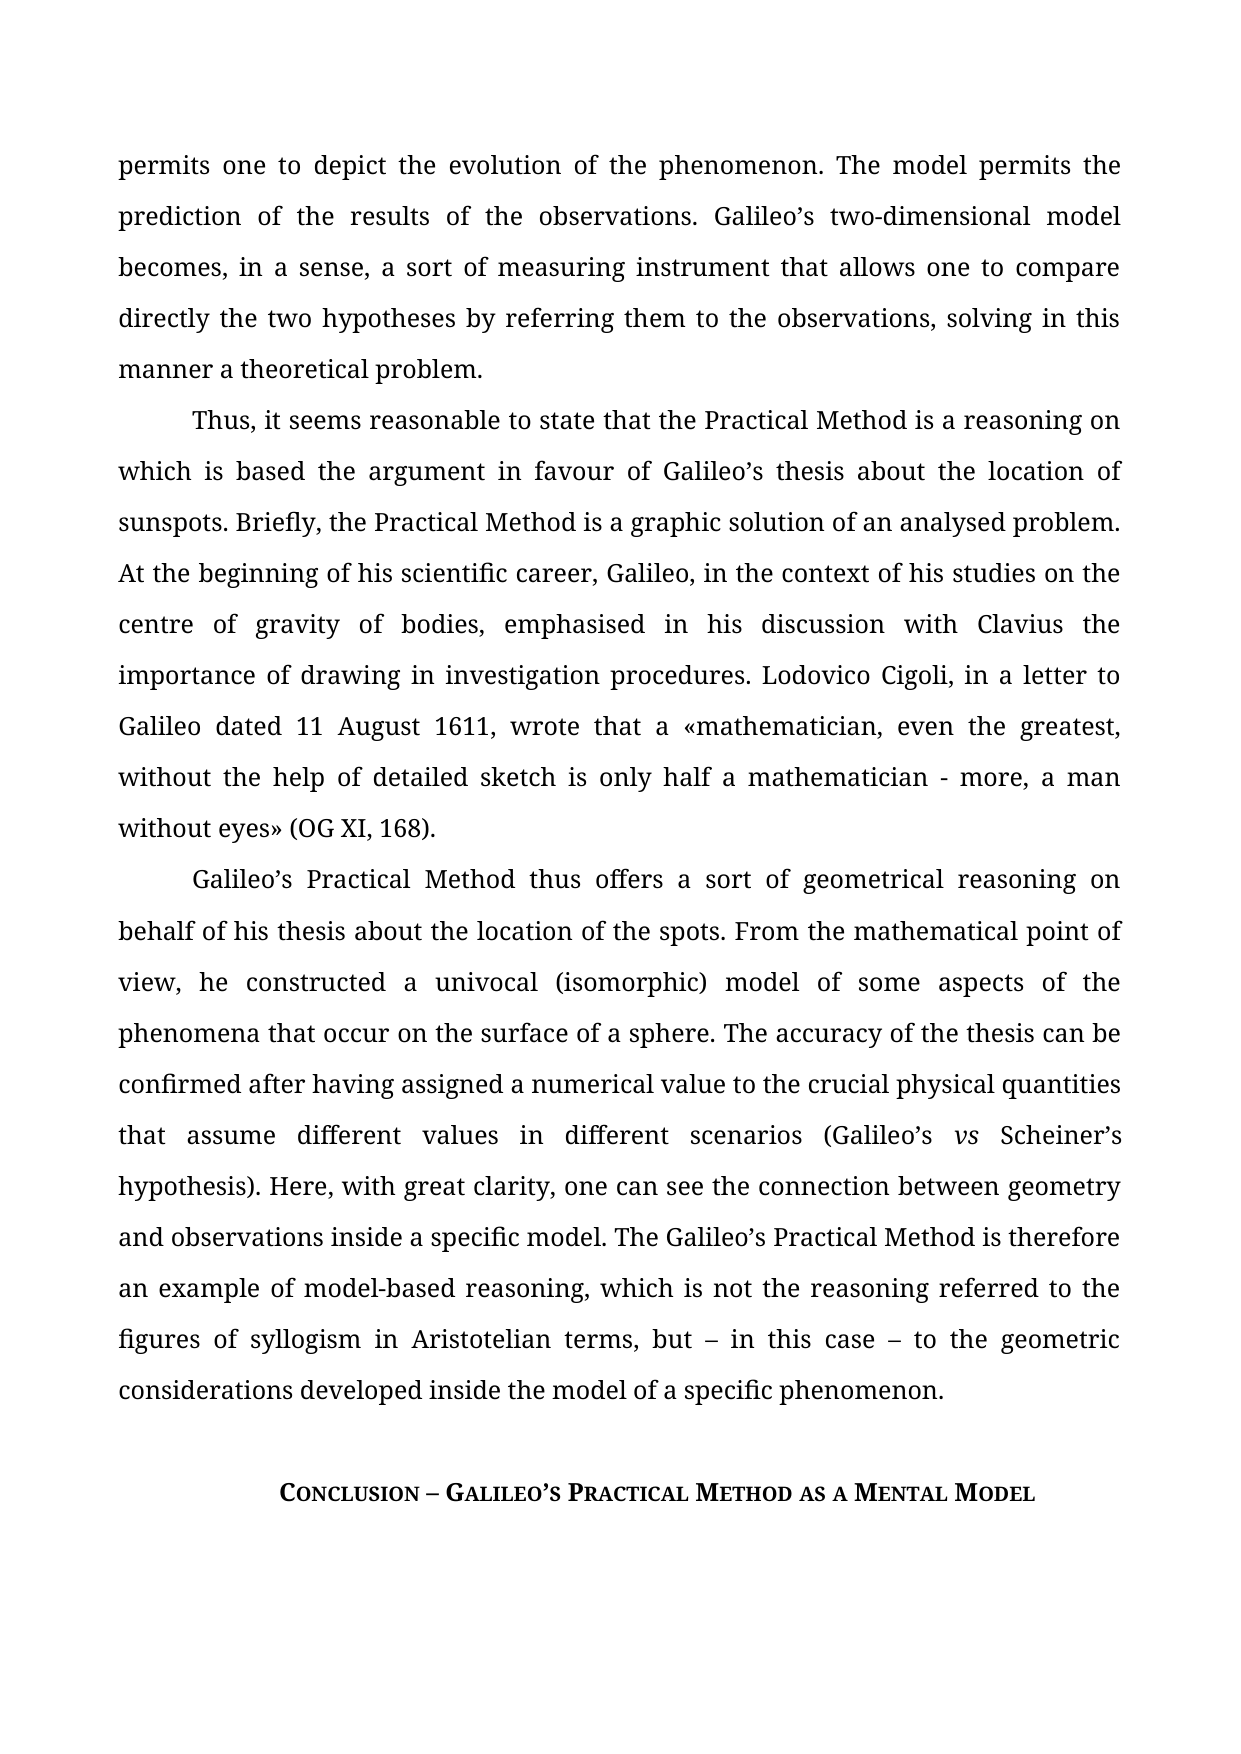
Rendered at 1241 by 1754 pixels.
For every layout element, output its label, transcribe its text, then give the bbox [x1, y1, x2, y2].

text Conclusion – Galileo’s Practical Method as a Mental Model [118, 1475, 1122, 1509]
text Thus, it seems reasonable to state that the Practical Method is a reasoning on which is based the argument in favour of Galileo’s thesis about the location of sunspots. Briefly, the Practical Method is a graphic solution of an analysed problem. At the beginning of his scientific career, Galileo, in the context of his studies on the centre of gravity of bodies, emphasised in his discussion with Clavius the importance of drawing in investigation procedures. Lodovico Cigoli, in a letter to Galileo dated 11 August 1611, wrote that a «mathematician, even the greatest, without the help of detailed sketch is only half a mathematician - more, a man without eyes» (OG XI, 168). [118, 403, 1122, 845]
text Galileo’s Practical Method thus offers a sort of geometrical reasoning on behalf of his thesis about the location of the spots. From the mathematical point of view, he constructed a univocal (isomorphic) model of some aspects of the phenomena that occur on the surface of a sphere. The accuracy of the thesis can be confirmed after having assigned a numerical value to the crucial physical quantities that assume different values in different scenarios (Galileo’s vs Scheiner’s hypothesis). Here, with great clarity, one can see the connection between geometry and observations inside a specific model. The Galileo’s Practical Method is therefore an example of model-based reasoning, which is not the reasoning referred to the figures of syllogism in Aristotelian terms, but – in this case – to the geometric considerations developed inside the model of a specific phenomenon. [118, 862, 1122, 1407]
text permits one to depict the evolution of the phenomenon. The model permits the prediction of the results of the observations. Galileo’s two-dimensional model becomes, in a sense, a sort of measuring instrument that allows one to compare directly the two hypotheses by referring them to the observations, solving in this manner a theoretical problem. [118, 148, 1122, 386]
